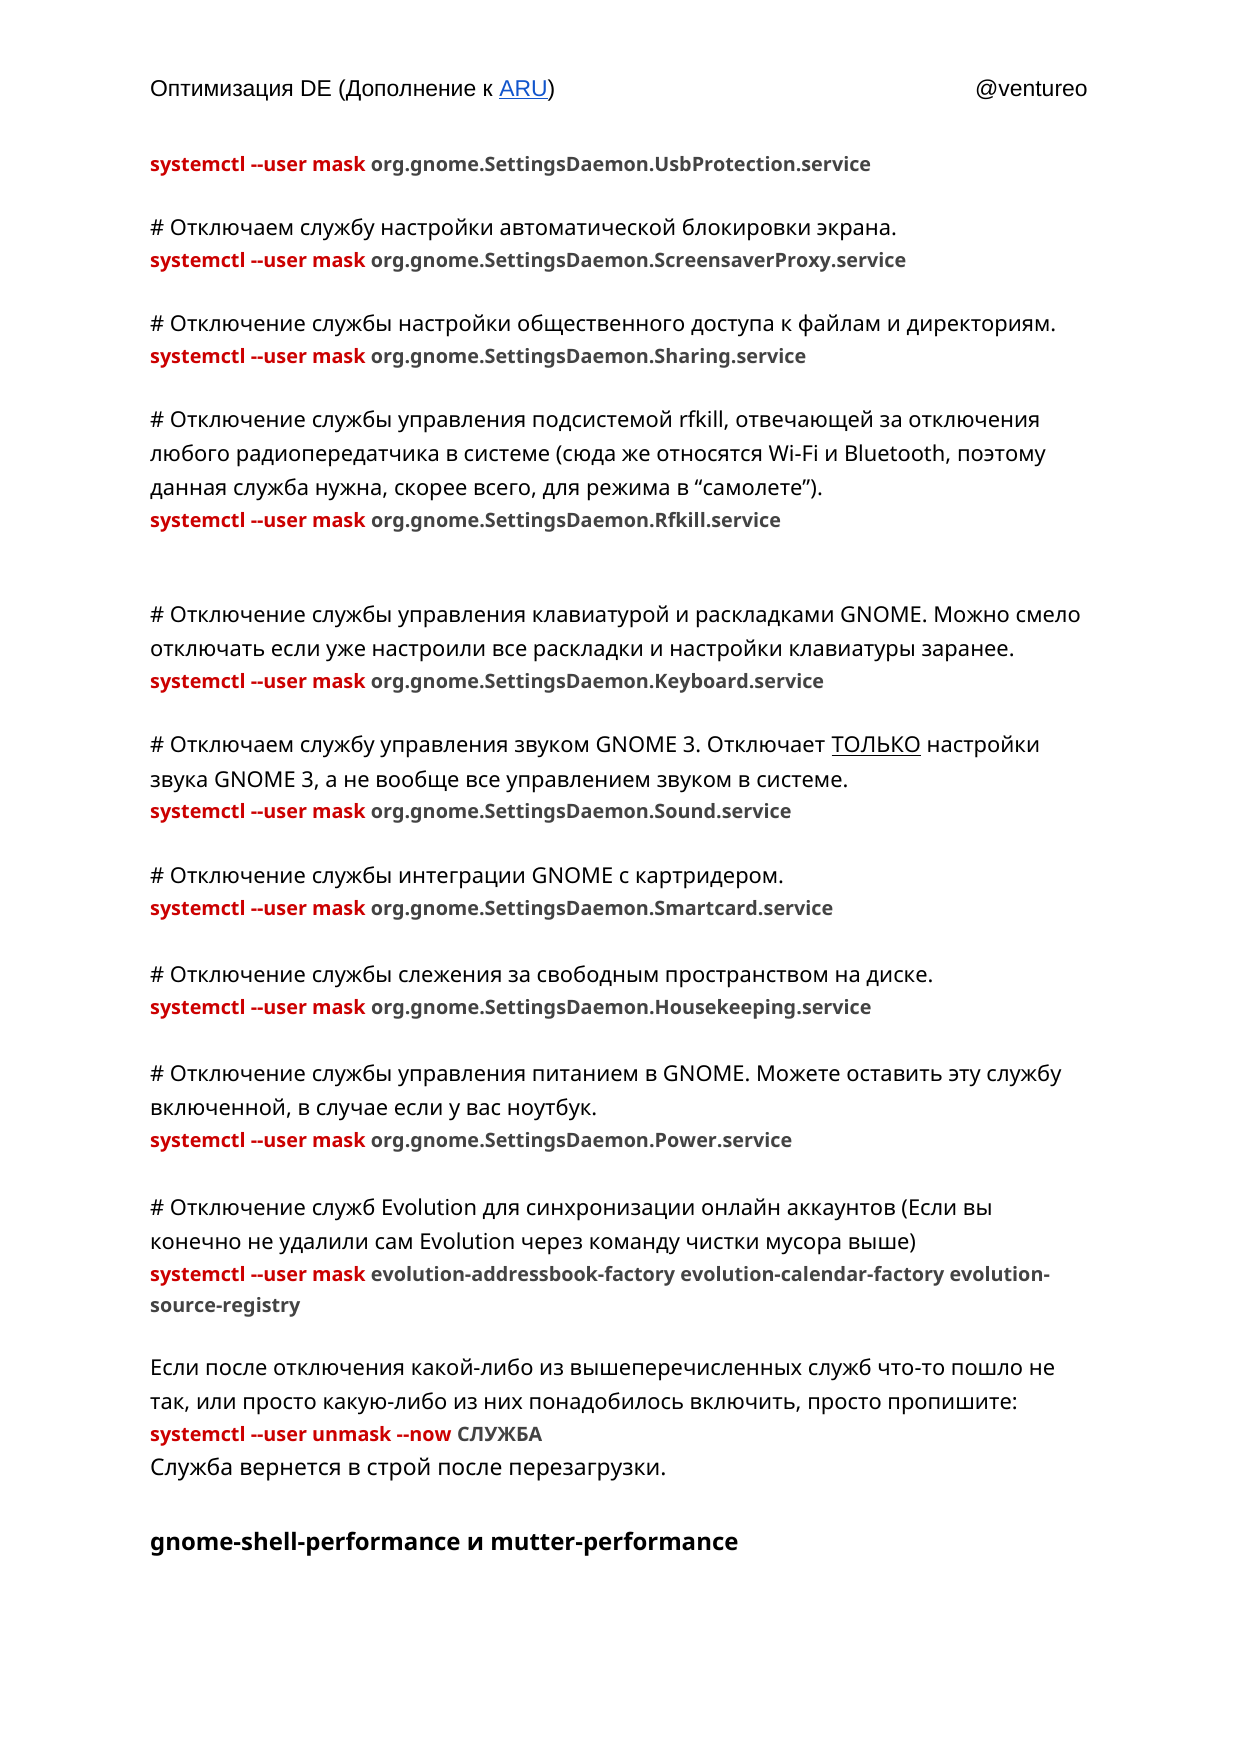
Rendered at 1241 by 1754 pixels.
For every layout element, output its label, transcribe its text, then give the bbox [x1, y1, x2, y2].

text systemctl --user mask org.gnome.SettingsDaemon.UsbProtection.service [150, 150, 1090, 177]
text systemctl --user mask org.gnome.SettingsDaemon.ScreensaverProxy.service [150, 246, 1090, 273]
text systemctl --user mask org.gnome.SettingsDaemon.Power.service [150, 1127, 1090, 1153]
text systemctl --user mask org.gnome.SettingsDaemon.Smartcard.service [150, 894, 1090, 921]
text Служба вернется в строй после перезагрузки. [150, 1451, 1090, 1482]
text # Отключение службы управления питанием в GNOME. Можете оставить эту службу включенной, в случае если у вас ноутбук. [150, 1058, 1090, 1122]
text # Отключение службы управления клавиатурой и раскладками GNOME. Можно смело отключать если уже настроили все раскладки и настройки клавиатуры заранее. [150, 599, 1090, 663]
text systemctl --user mask org.gnome.SettingsDaemon.Sound.service [150, 798, 1090, 825]
text Если после отключения какой-либо из вышеперечисленных служб что-то пошло не так, или просто какую-либо из них понадобилось включить, просто пропишите: [150, 1352, 1090, 1416]
text systemctl --user mask org.gnome.SettingsDaemon.Rfkill.service [150, 506, 1090, 533]
text # Отключение службы управления подсистемой rfkill, отвечающей за отключения любого радиопередатчика в системе (сюда же относятся Wi-Fi и Bluetooth, поэтому данная служба нужна, скорее всего, для режима в “самолете”). [150, 404, 1090, 502]
text systemctl --user mask org.gnome.SettingsDaemon.Keyboard.service [150, 668, 1090, 694]
text systemctl --user mask evolution-addressbook-factory evolution-calendar-factory evolution-source-registry [150, 1260, 1090, 1318]
subtitle gnome-shell-performance и mutter-performance [150, 1524, 1090, 1557]
text # Отключение службы настройки общественного доступа к файлам и директориям. [150, 308, 1090, 338]
text systemctl --user unmask --now СЛУЖБА [150, 1420, 1090, 1447]
text # Отключение службы интеграции GNOME с картридером. [150, 860, 1090, 889]
text # Отключение службы слежения за свободным пространством на диске. [150, 959, 1090, 989]
text # Отключаем службу управления звуком GNOME 3. Отключает ТОЛЬКО настройки звука GNOME 3, а не вообще все управлением звуком в системе. [150, 729, 1090, 793]
text # Отключаем службу настройки автоматической блокировки экрана. [150, 212, 1090, 242]
text systemctl --user mask org.gnome.SettingsDaemon.Housekeeping.service [150, 993, 1090, 1020]
text systemctl --user mask org.gnome.SettingsDaemon.Sharing.service [150, 342, 1090, 369]
text # Отключение служб Evolution для синхронизации онлайн аккаунтов (Если вы конечно не удалили сам Evolution через команду чистки мусора выше) [150, 1192, 1090, 1256]
